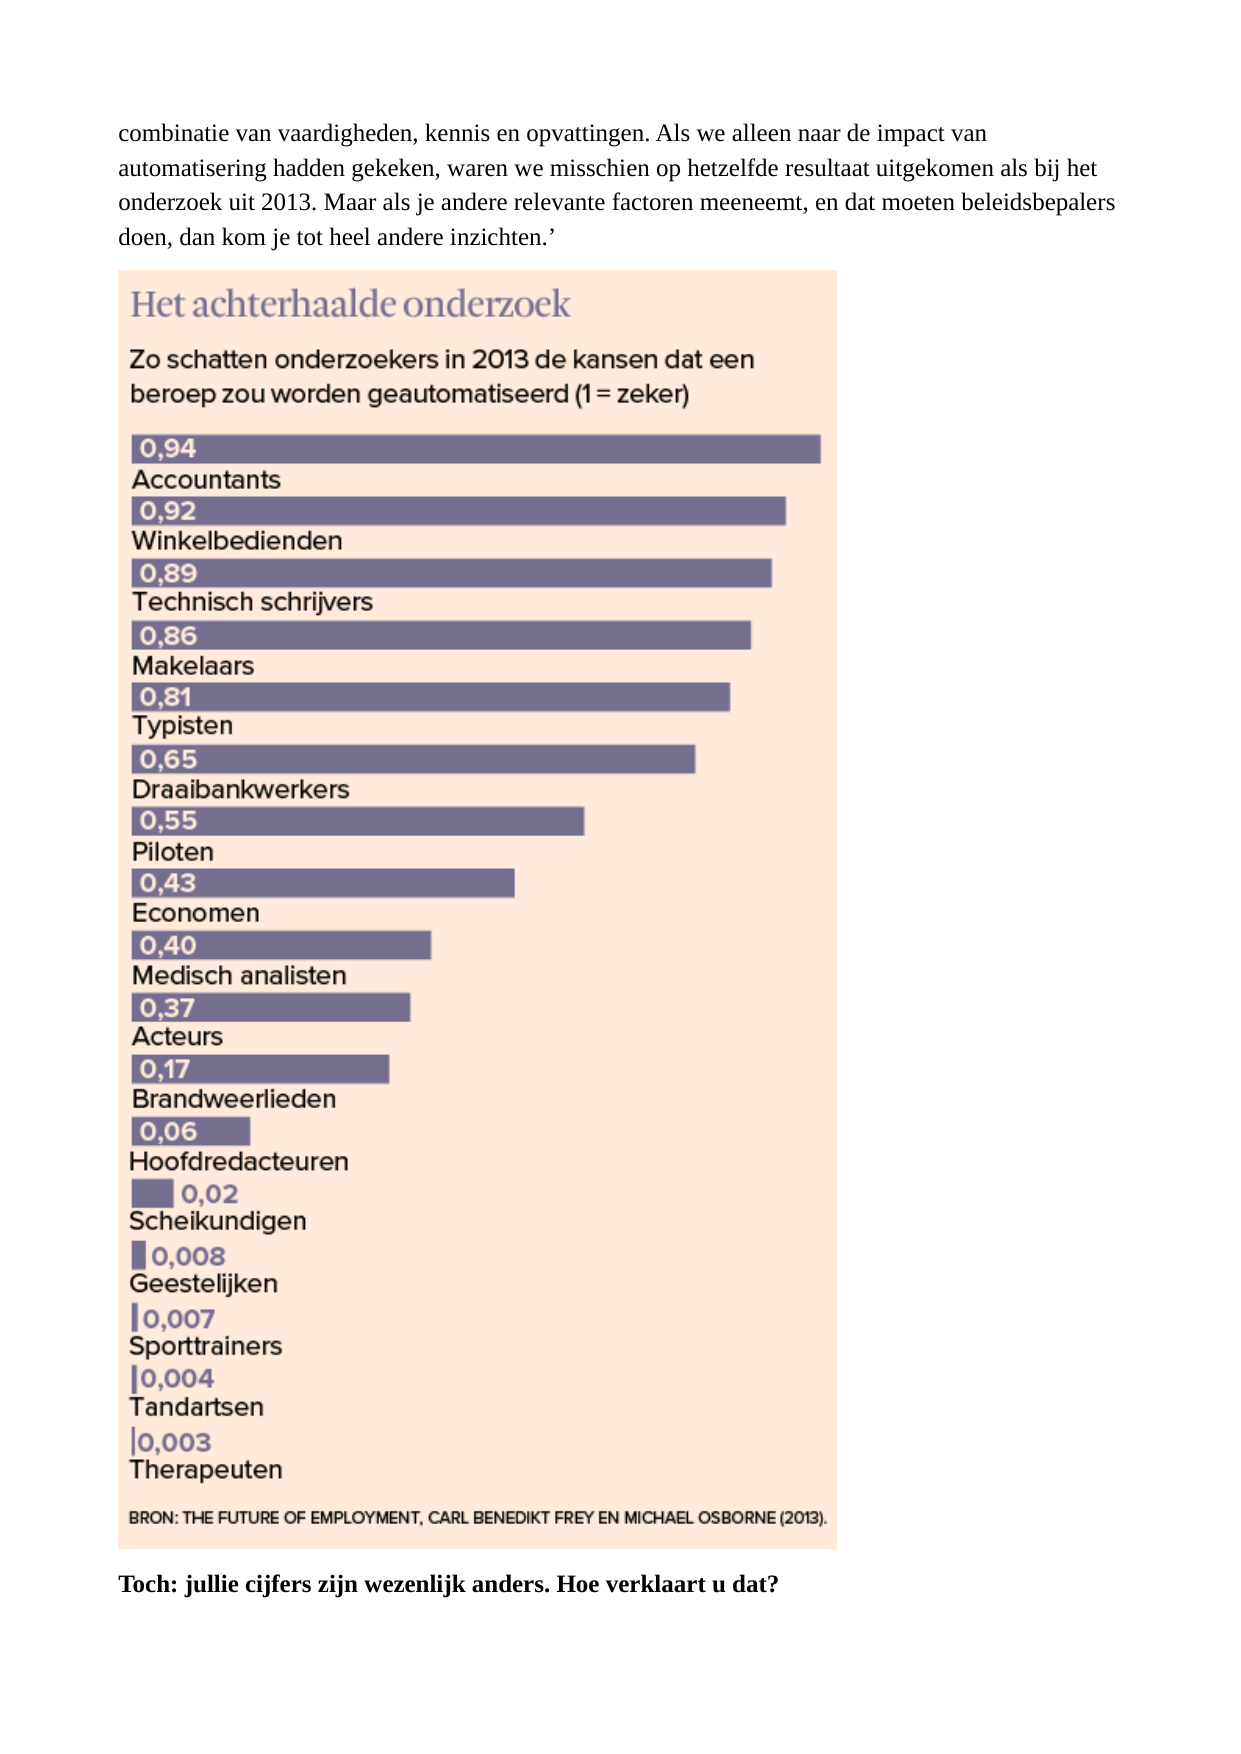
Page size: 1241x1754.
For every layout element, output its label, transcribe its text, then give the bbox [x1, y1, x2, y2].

text combinatie van vaardigheden, kennis en opvattingen. Als we alleen naar de impact van automatisering hadden gekeken, waren we misschien op hetzelfde resultaat uitgekomen als bij het onderzoek uit 2013. Maar als je andere relevante factoren meeneemt, en dat moeten beleidsbepalers doen, dan kom je tot heel andere inzichten.’ [118, 118, 1122, 250]
text Toch: jullie cijfers zijn wezenlijk anders. Hoe verklaart u dat? [118, 1569, 1122, 1598]
picture [118, 270, 837, 1549]
